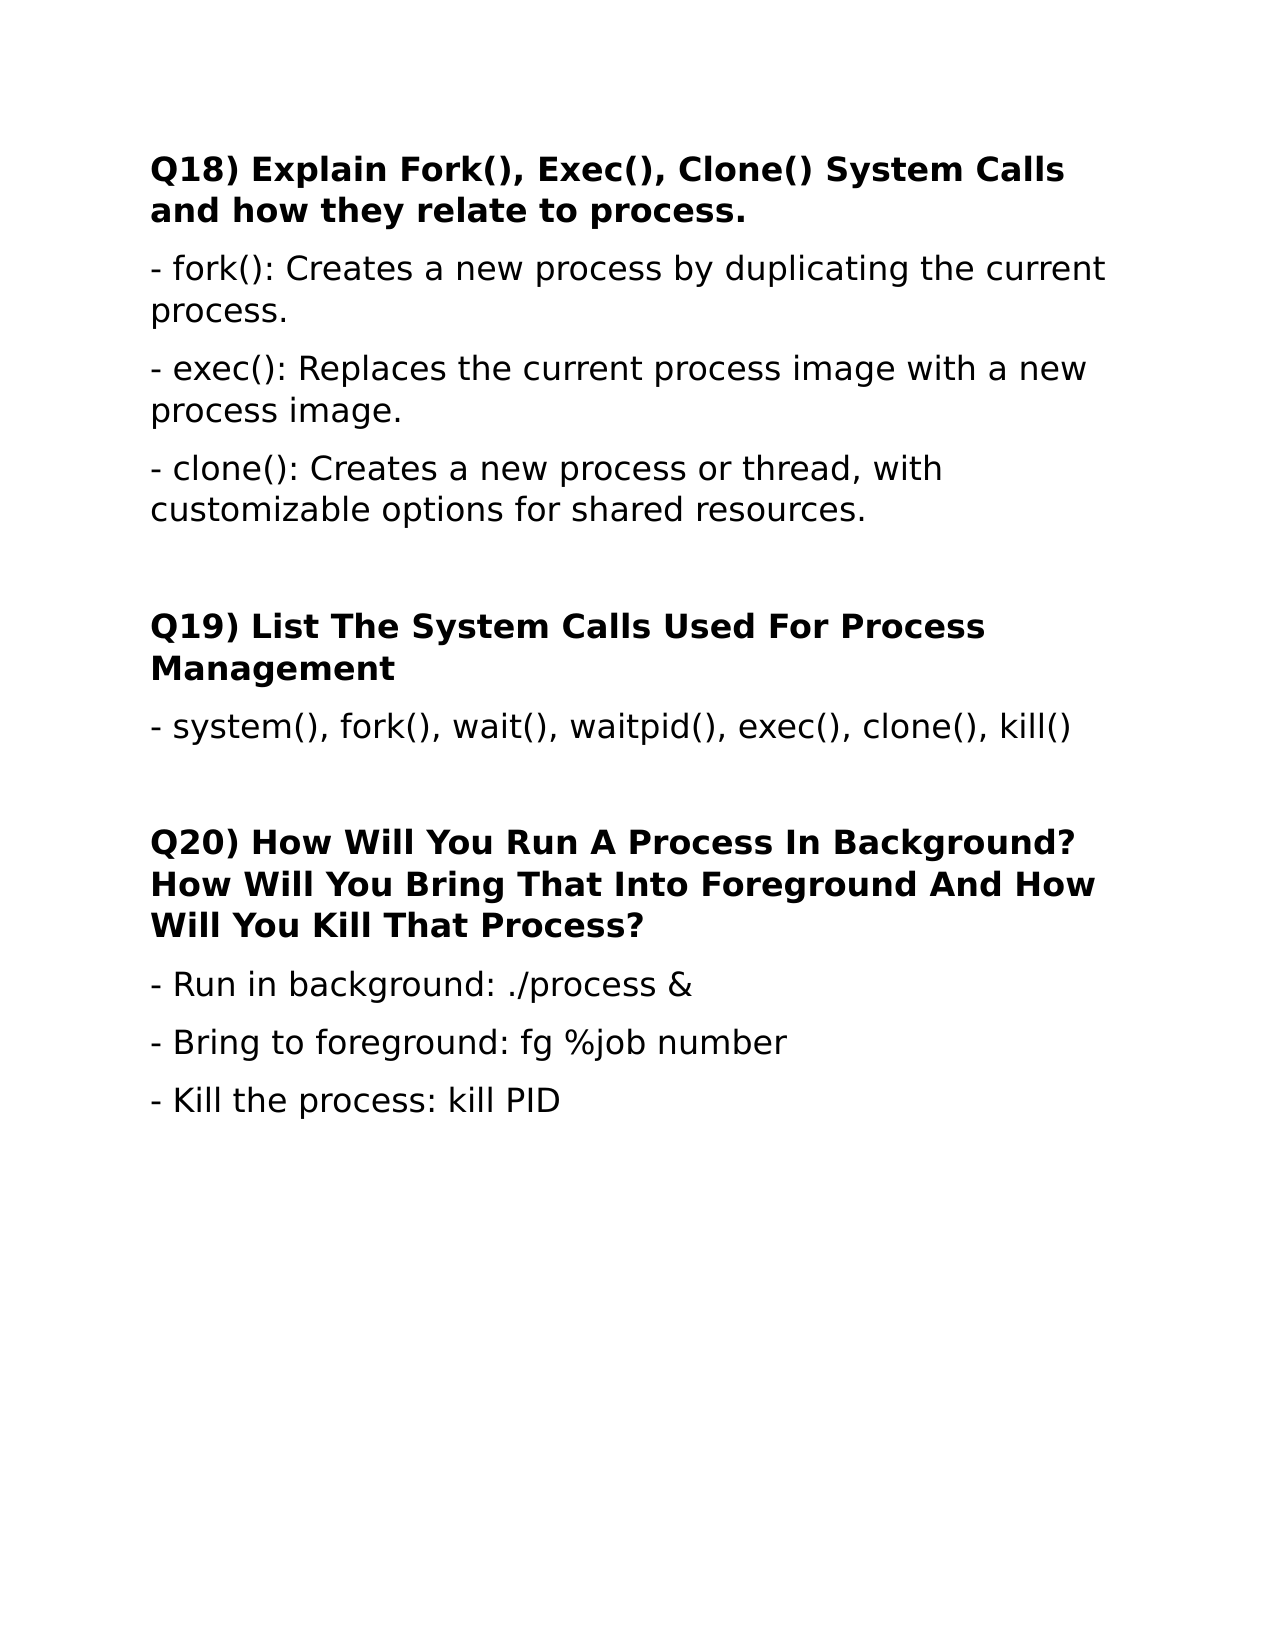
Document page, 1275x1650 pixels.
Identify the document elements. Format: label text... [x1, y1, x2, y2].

text - system(), fork(), wait(), waitpid(), exec(), clone(), kill() [150, 707, 1125, 746]
text - Run in background: ./process & [150, 965, 1125, 1004]
text Q18) Explain Fork(), Exec(), Clone() System Calls and how they relate to process. [150, 150, 1125, 230]
text - Bring to foreground: fg %job number [150, 1023, 1125, 1062]
text - fork(): Creates a new process by duplicating the current process. [150, 250, 1125, 330]
text - exec(): Replaces the current process image with a new process image. [150, 349, 1125, 430]
text - Kill the process: kill PID [150, 1081, 1125, 1120]
text - clone(): Creates a new process or thread, with customizable options for shared resources. [150, 449, 1125, 530]
text Q20) How Will You Run A Process In Background? How Will You Bring That Into Foreground And How Will You Kill That Process? [150, 824, 1125, 946]
text Q19) List The System Calls Used For Process Management [150, 607, 1125, 688]
